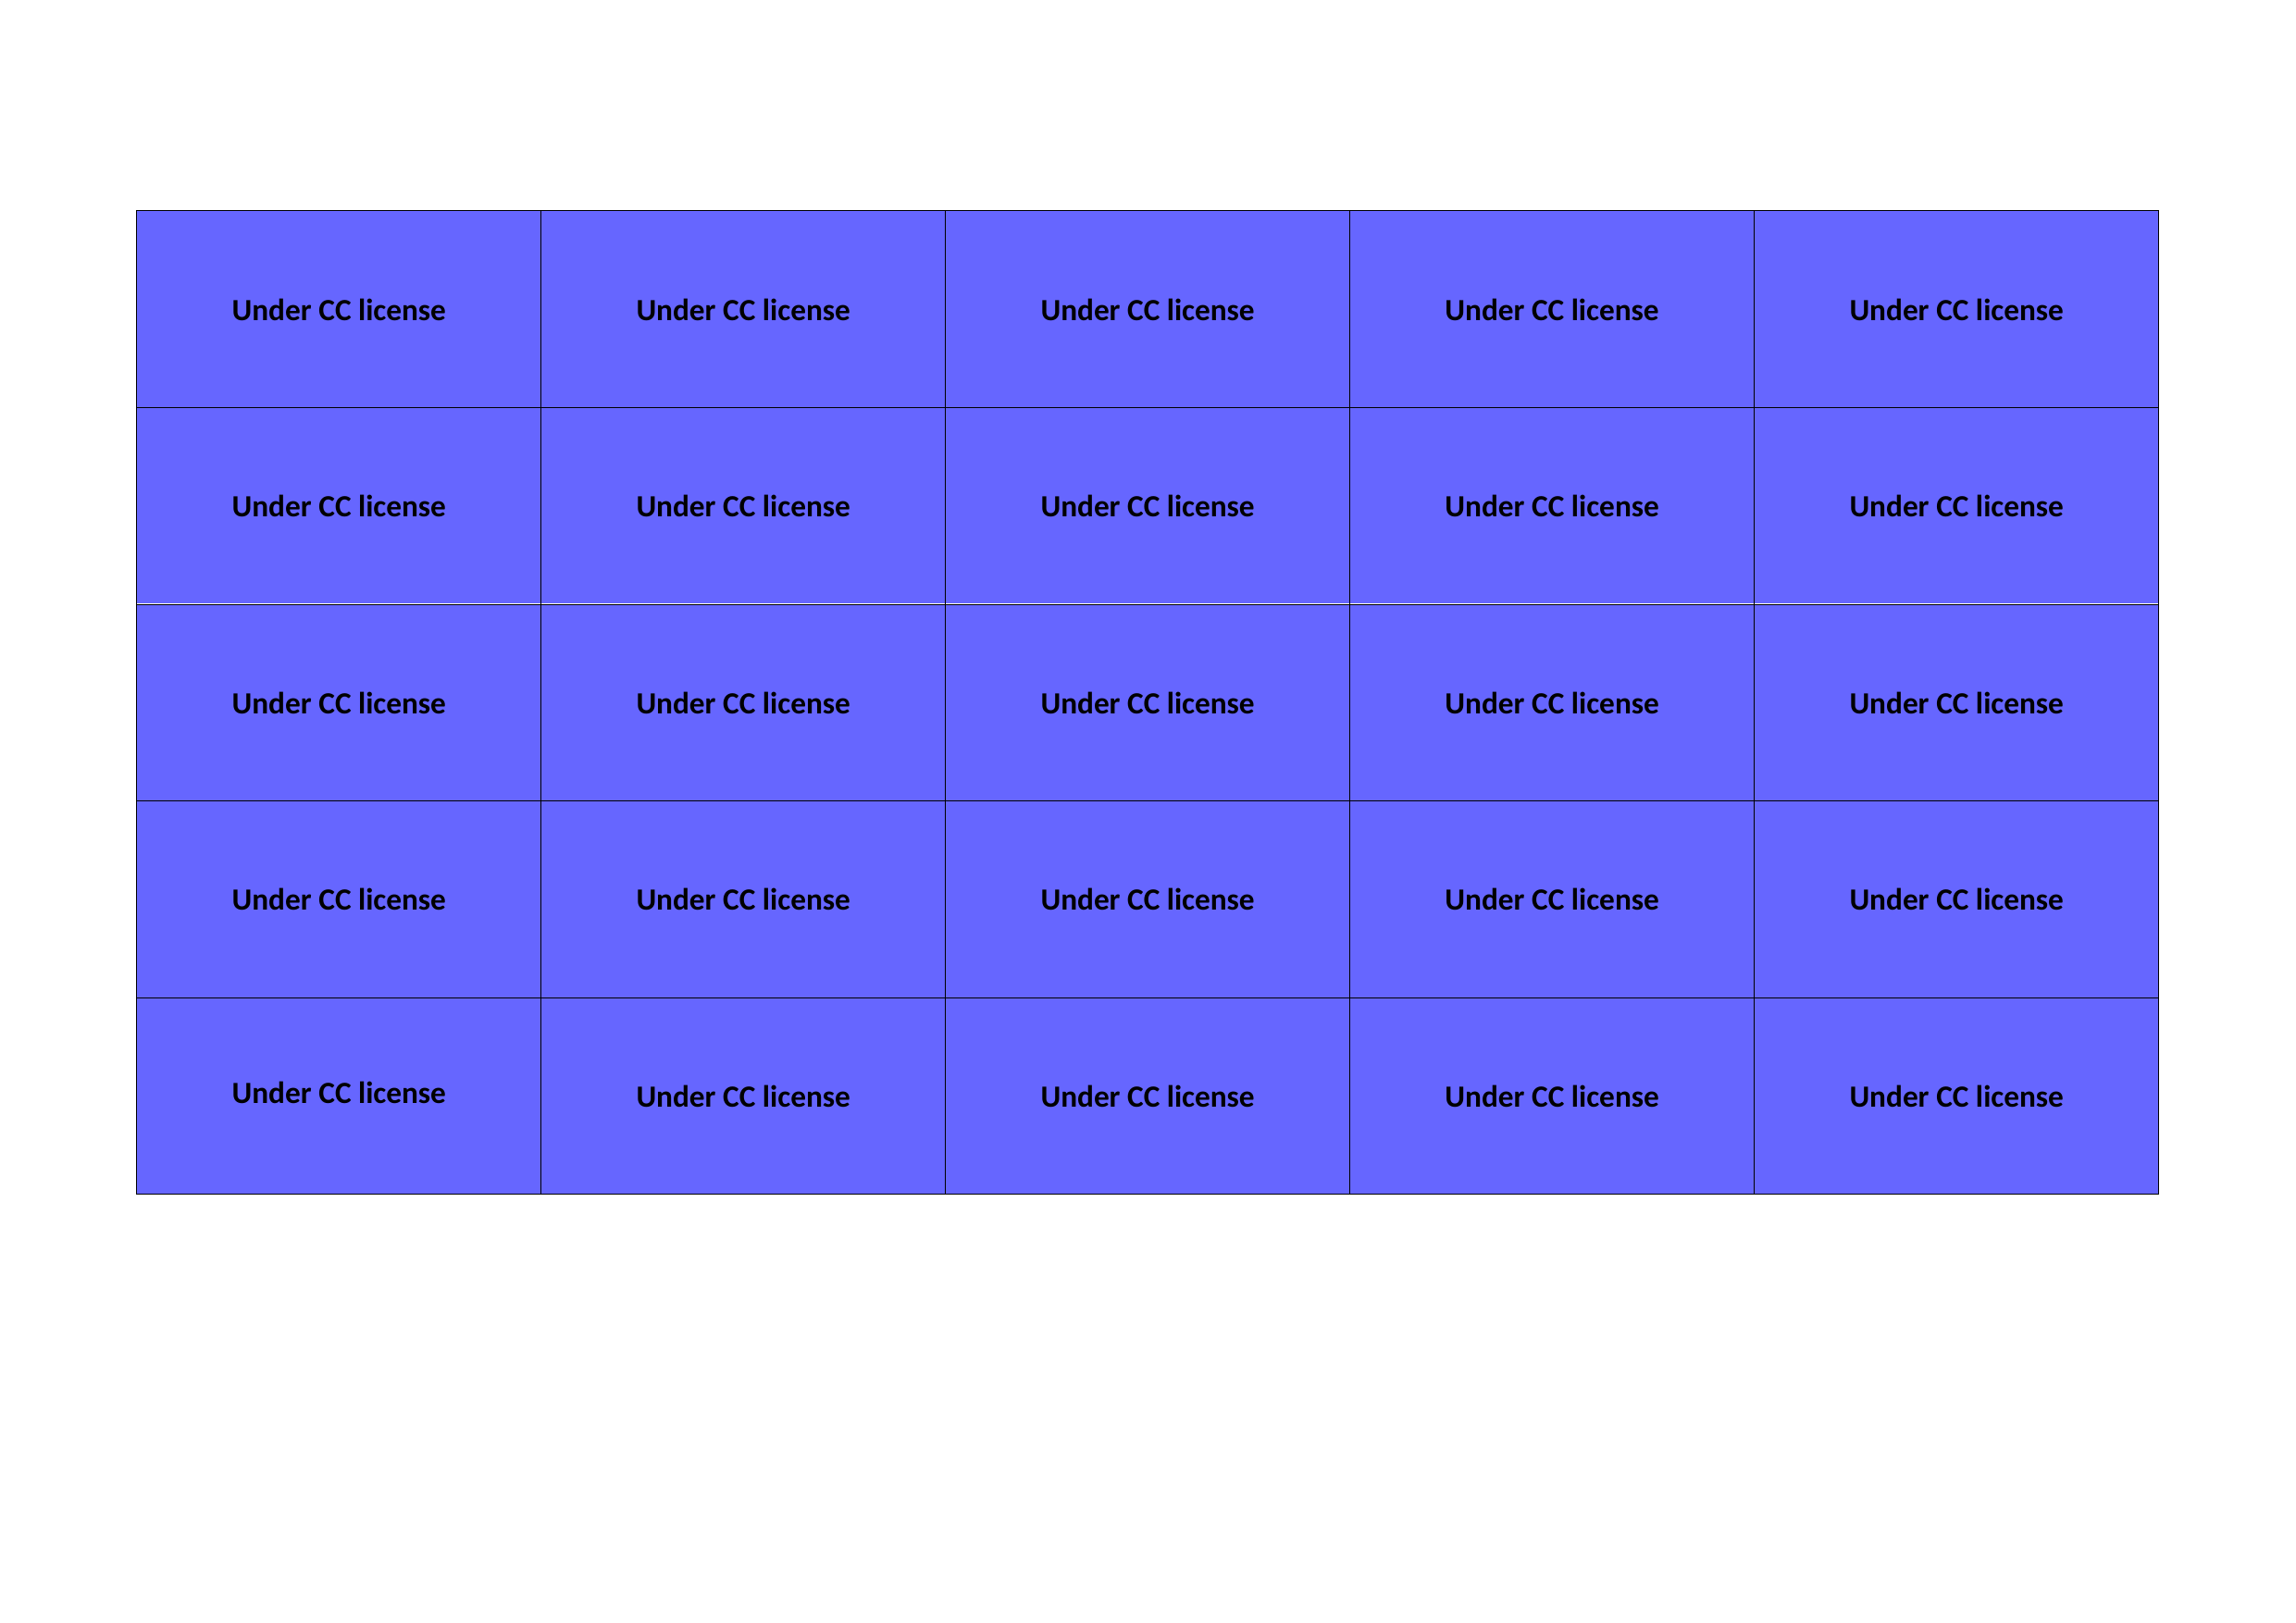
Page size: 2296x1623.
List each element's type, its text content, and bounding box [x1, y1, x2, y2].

table_cell Under CC license [1755, 801, 2158, 997]
table_cell Under CC license [541, 998, 945, 1194]
table_cell Under CC license [137, 408, 540, 603]
table_cell Under CC license [541, 408, 945, 603]
table_cell Under CC license [541, 801, 945, 997]
table_cell Under CC license [1350, 408, 1754, 603]
table_header Under CC license [946, 211, 1349, 407]
table_header Under CC license [1755, 211, 2158, 407]
table_header Under CC license [137, 211, 540, 407]
table_cell Under CC license [1755, 408, 2158, 603]
table_cell Under CC license [1350, 801, 1754, 997]
table_cell Under CC license [946, 998, 1349, 1194]
table_header Under CC license [1350, 211, 1754, 407]
table_cell Under CC license [137, 801, 540, 997]
table_cell Under CC license [1350, 605, 1754, 800]
table_cell Under CC license [946, 605, 1349, 800]
table_cell Under CC license [137, 998, 540, 1194]
table_cell Under CC license [137, 605, 540, 800]
table_cell Under CC license [1350, 998, 1754, 1194]
table_cell Under CC license [1755, 998, 2158, 1194]
table_cell Under CC license [1755, 605, 2158, 800]
table_cell Under CC license [946, 408, 1349, 603]
table_header Under CC license [541, 211, 945, 407]
table_cell Under CC license [946, 801, 1349, 997]
table_cell Under CC license [541, 605, 945, 800]
